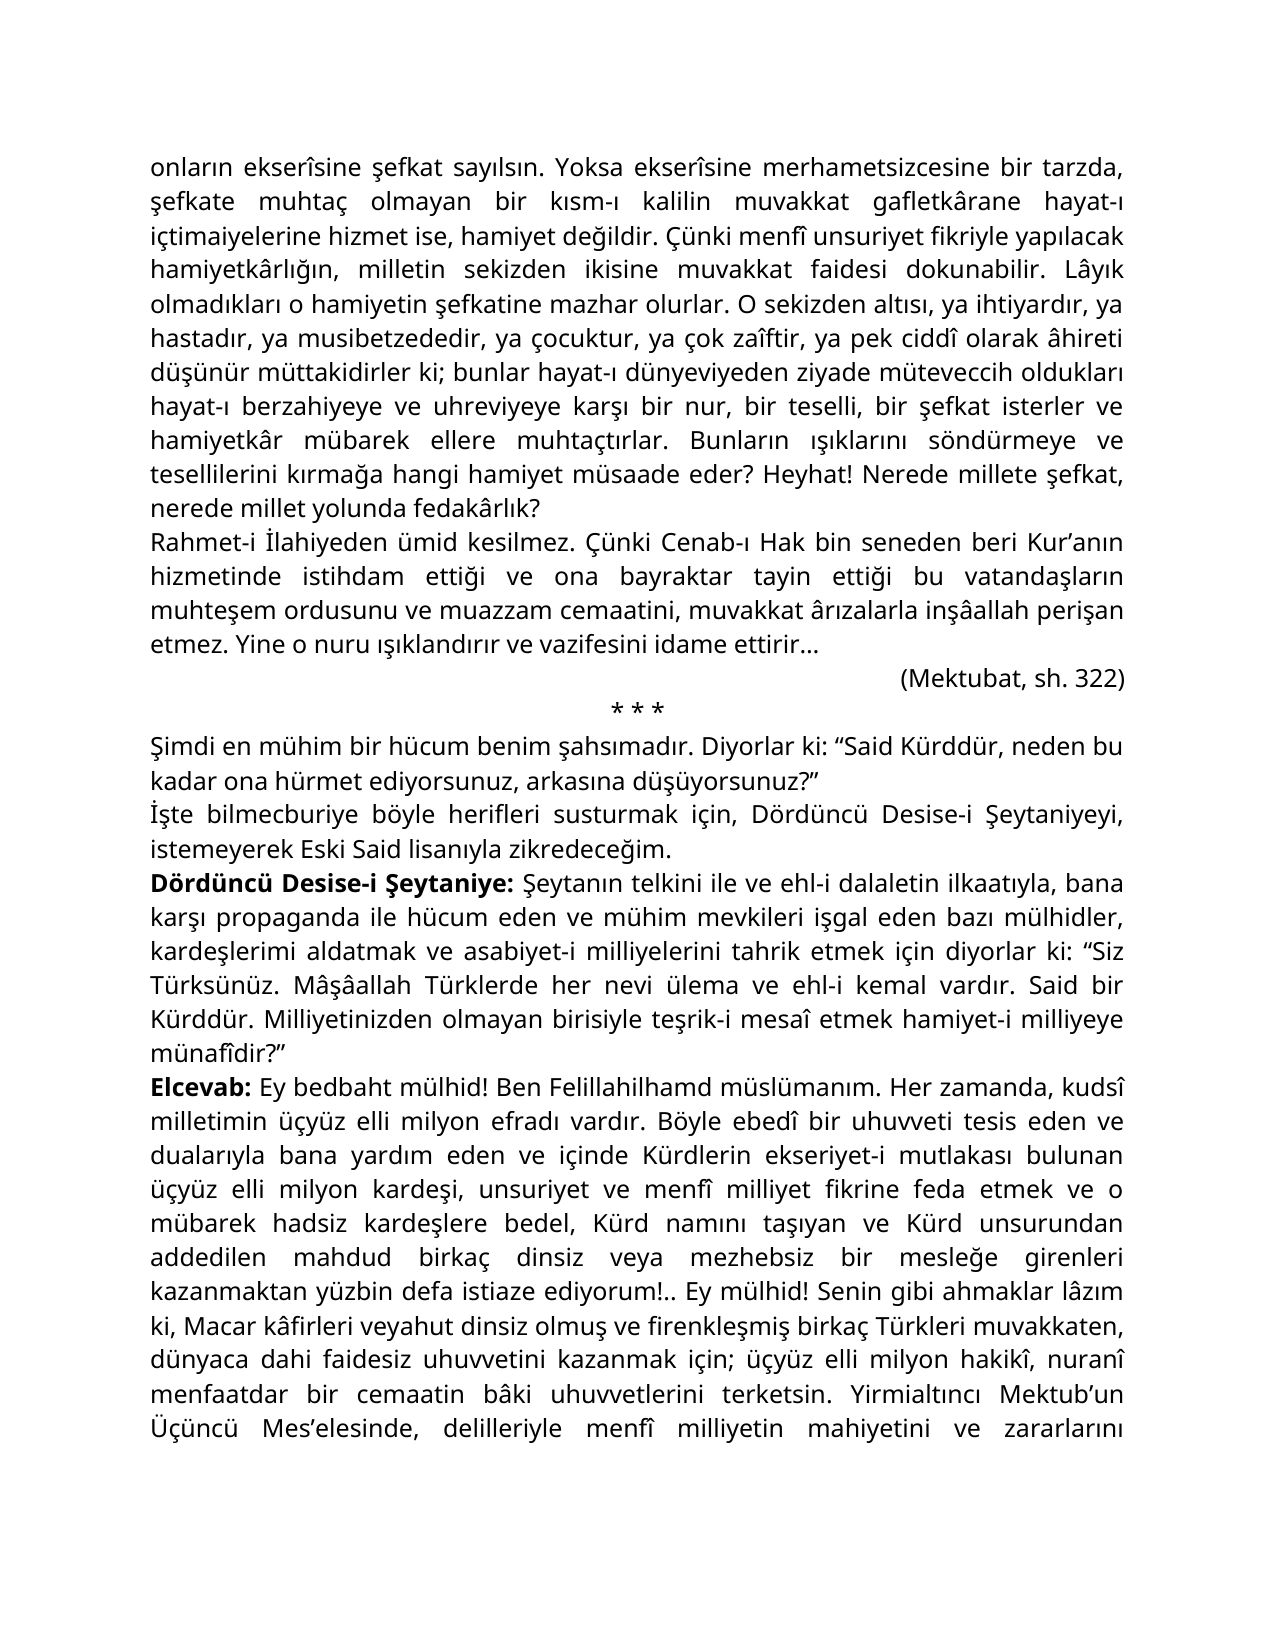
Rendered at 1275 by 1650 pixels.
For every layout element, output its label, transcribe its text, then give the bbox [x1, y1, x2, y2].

text * * * [150, 695, 1125, 729]
text (Mektubat, sh. 322) [150, 661, 1125, 695]
text İşte bilmecburiye böyle herifleri susturmak için, Dördüncü Desise-i Şeytaniyeyi, istemeyerek Eski Said lisanıyla zikredeceğim. [150, 797, 1125, 865]
text Şimdi en mühim bir hücum benim şahsımadır. Diyorlar ki: “Said Kürddür, neden bu kadar ona hürmet ediyorsunuz, arkasına düşüyorsunuz?” [150, 729, 1125, 797]
text Elcevab: Ey bedbaht mülhid! Ben Felillahilhamd müslümanım. Her zamanda, kudsî milletimin üçyüz elli milyon efradı vardır. Böyle ebedî bir uhuvveti tesis eden ve dualarıyla bana yardım eden ve içinde Kürdlerin ekseriyet-i mutlakası bulunan üçyüz elli milyon kardeşi, unsuriyet ve menfî milliyet fikrine feda etmek ve o mübarek hadsiz kardeşlere bedel, Kürd namını taşıyan ve Kürd unsurundan addedilen mahdud birkaç dinsiz veya mezhebsiz bir mesleğe girenleri kazanmaktan yüzbin defa istiaze ediyorum!.. Ey mülhid! Senin gibi ahmaklar lâzım ki, Macar kâfirleri veyahut dinsiz olmuş ve firenkleşmiş birkaç Türkleri muvakkaten, dünyaca dahi faidesiz uhuvvetini kazanmak için; üçyüz elli milyon hakikî, nuranî menfaatdar bir cemaatin bâki uhuvvetlerini terketsin. Yirmialtıncı Mektub’un Üçüncü Mes’elesinde, delilleriyle menfî milliyetin mahiyetini ve zararlarını [150, 1070, 1125, 1444]
text onların ekserîsine şefkat sayılsın. Yoksa ekserîsine merhametsizcesine bir tarzda, şefkate muhtaç olmayan bir kısm-ı kalilin muvakkat gafletkârane hayat-ı içtimaiyelerine hizmet ise, hamiyet değildir. Çünki menfî unsuriyet fikriyle yapılacak hamiyetkârlığın, milletin sekizden ikisine muvakkat faidesi dokunabilir. Lâyık olmadıkları o hamiyetin şefkatine mazhar olurlar. O sekizden altısı, ya ihtiyardır, ya hastadır, ya musibetzededir, ya çocuktur, ya çok zaîftir, ya pek ciddî olarak âhireti düşünür müttakidirler ki; bunlar hayat-ı dünyeviyeden ziyade müteveccih oldukları hayat-ı berzahiyeye ve uhreviyeye karşı bir nur, bir teselli, bir şefkat isterler ve hamiyetkâr mübarek ellere muhtaçtırlar. Bunların ışıklarını söndürmeye ve tesellilerini kırmağa hangi hamiyet müsaade eder? Heyhat! Nerede millete şefkat, nerede millet yolunda fedakârlık? [150, 150, 1125, 525]
text Dördüncü Desise-i Şeytaniye: Şeytanın telkini ile ve ehl-i dalaletin ilkaatıyla, bana karşı propaganda ile hücum eden ve mühim mevkileri işgal eden bazı mülhidler, kardeşlerimi aldatmak ve asabiyet-i milliyelerini tahrik etmek için diyorlar ki: “Siz Türksünüz. Mâşâallah Türklerde her nevi ülema ve ehl-i kemal vardır. Said bir Kürddür. Milliyetinizden olmayan birisiyle teşrik-i mesaî etmek hamiyet-i milliyeye münafîdir?” [150, 865, 1125, 1070]
text Rahmet-i İlahiyeden ümid kesilmez. Çünki Cenab-ı Hak bin seneden beri Kur’anın hizmetinde istihdam ettiği ve ona bayraktar tayin ettiği bu vatandaşların muhteşem ordusunu ve muazzam cemaatini, muvakkat ârızalarla inşâallah perişan etmez. Yine o nuru ışıklandırır ve vazifesini idame ettirir… [150, 525, 1125, 661]
